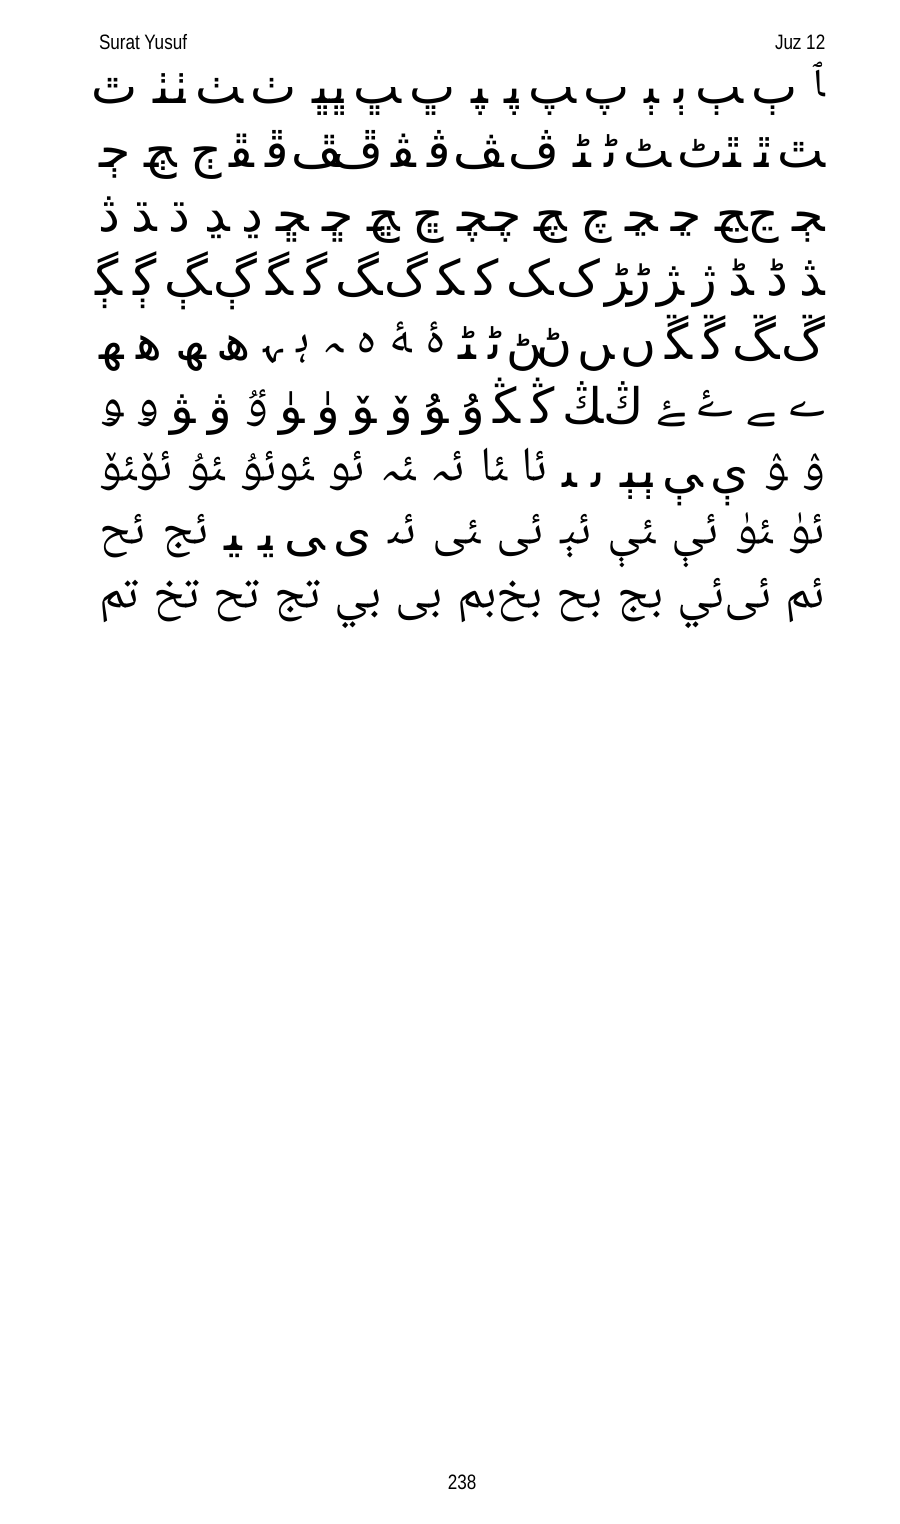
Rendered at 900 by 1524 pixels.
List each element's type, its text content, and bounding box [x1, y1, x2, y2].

text ﭑ ﭒ ﭓ ﭔ ﭕ ﭖ ﭗ ﭘ ﭙ ﭚ ﭛ ﭜﭝ ﭞ ﭟ ﭠﭡ ﭢ ﭣ ﭤ ﭥﭦ ﭧ ﭨ ﭩ ﭪ ﭫ ﭬ ﭭ ﭮﭯ ﭰ ﭱ ﭲ ﭳ ﭴ ﭵ ﭶﭷ ﭸ ﭹ ﭺ ﭻ ﭼﭽ ﭾ ﭿ ﮀ ﮁ ﮂ ﮃ ﮄ ﮅ ﮆ ﮇ ﮈ ﮉ ﮊ ﮋ ﮌﮍ ﮎ ﮏ ﮐ ﮑ ﮒ ﮓ ﮔ ﮕ ﮖ ﮗ ﮘ ﮙ ﮚ ﮛ ﮜ ﮝ ﮞ ﮟ ﮠﮡ ﮢ ﮣ ﮤ ﮥ ﮦ ﮧ ﮨ ﮩ ﮪ ﮫ ﮬ ﮭ ﮮ ﮯ ﮰ ﮱ ﯓ ﯔ ﯕ ﯖ ﯗ ﯘ ﯙ ﯚ ﯛ ﯜ ﯝ ﯞ ﯟ ﯠ ﯡ ﯢ ﯣ ﯤ ﯥ ﯦﯧ ﯨ ﯩ ﯪ ﯫ ﯬ ﯭ ﯮ ﯯﯰ ﯱ ﯲﯳ ﯴ ﯵ ﯶ ﯷ ﯸ ﯹ ﯺ ﯻ ﯼ ﯽ ﯾ ﯿ ﰀ ﰁ ﰂ ﰃﰄ ﰅ ﰆ ﰇﰈ ﰉ ﰊ ﰋ ﰌ ﰍ ﰎ [99, 60, 825, 635]
